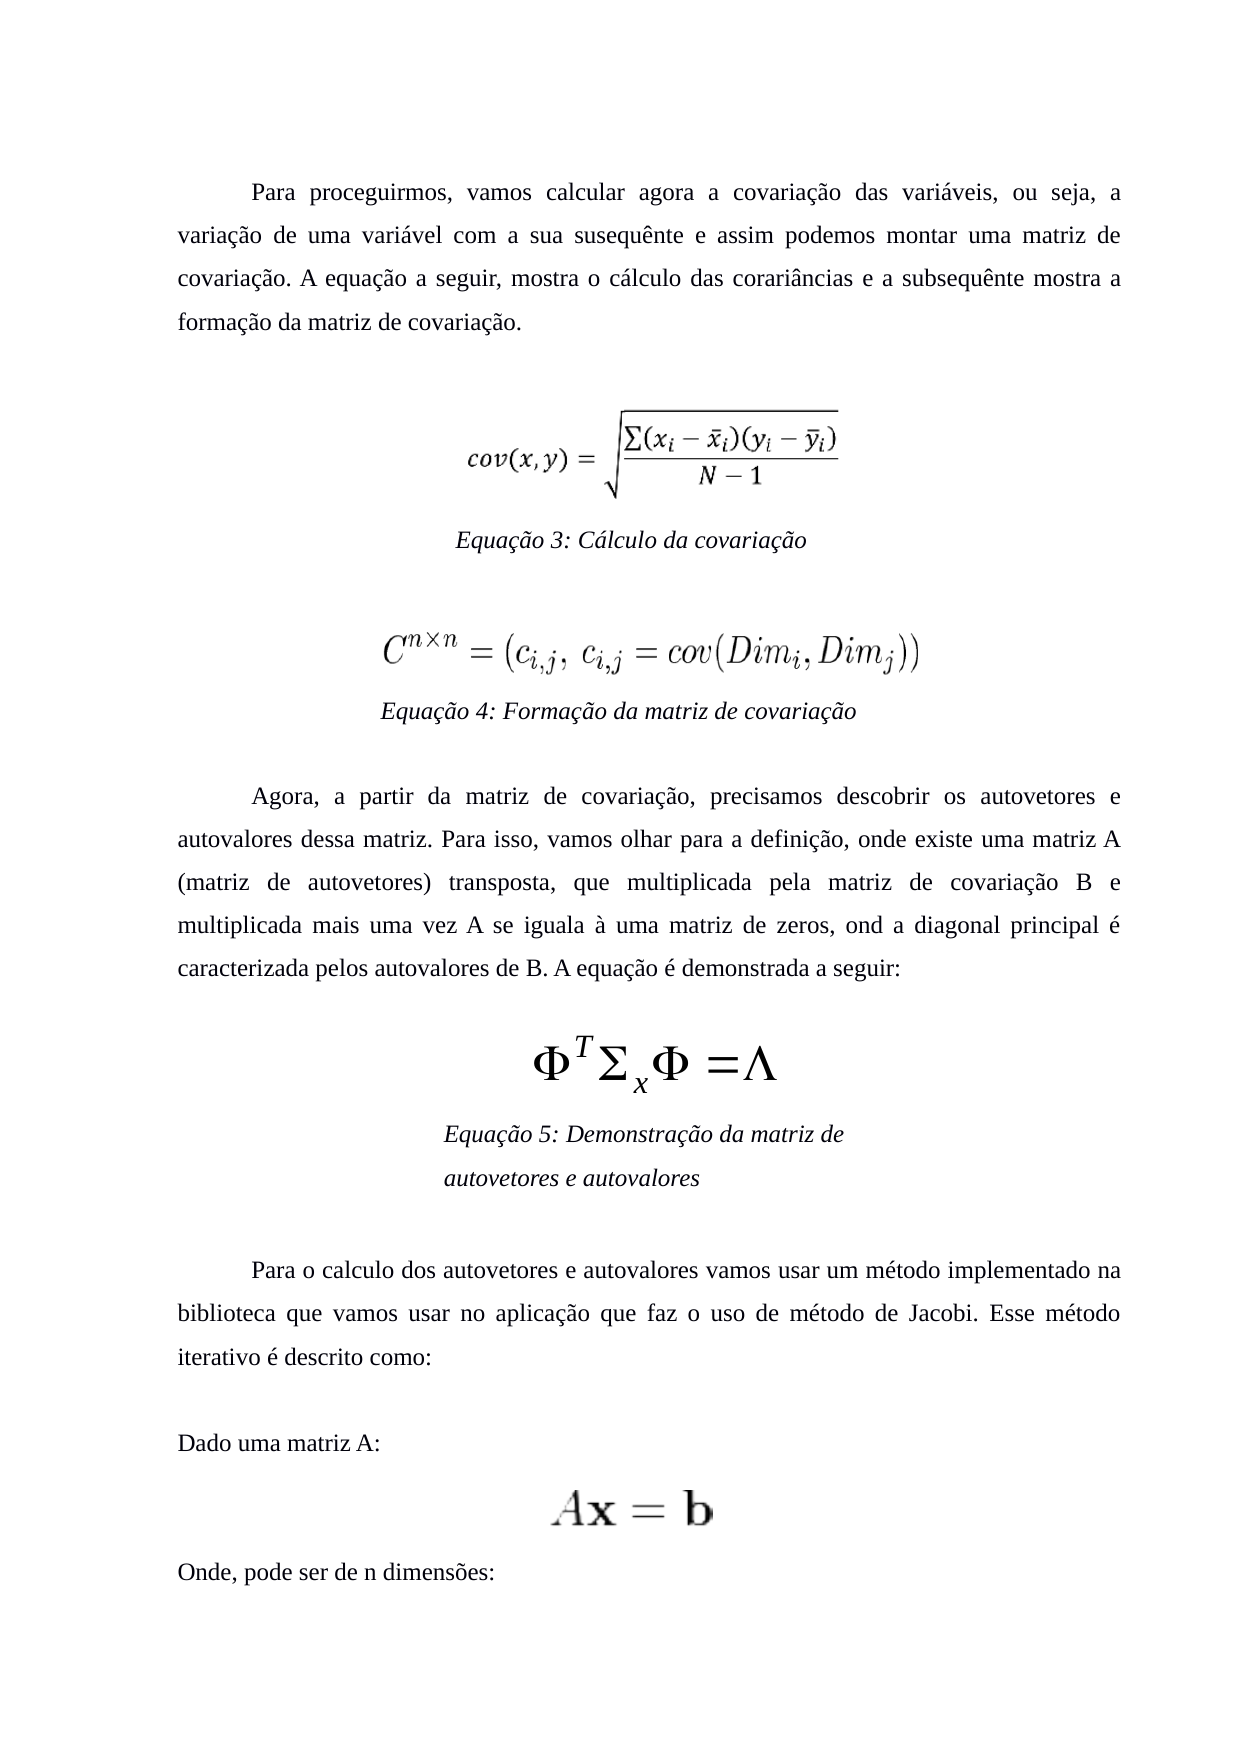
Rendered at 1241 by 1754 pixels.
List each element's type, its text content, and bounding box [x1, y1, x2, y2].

text Equação 3: Cálculo da covariação [455, 511, 845, 553]
text Dado uma matriz A: [177, 1428, 1122, 1457]
text Para o calculo dos autovetores e autovalores vamos usar um método implementado na biblioteca que vamos usar no aplicação que faz o uso de método de Jacobi. Esse método iterativo é descrito como: [177, 1255, 1122, 1370]
text Agora, a partir da matriz de covariação, precisamos descobrir os autovetores e autovalores dessa matriz. Para isso, vamos olhar para a definição, onde existe uma matriz A (matriz de autovetores) transposta, que multiplicada pela matriz de covariação B e multiplicada mais uma vez A se iguala à uma matriz de zeros, ond a diagonal principal é caracterizada pelos autovalores de B. A equação é demonstrada a seguir: [177, 781, 1122, 982]
picture [455, 390, 846, 511]
picture [550, 1490, 713, 1529]
text Equação 4: Formação da matriz de covariação [380, 682, 922, 725]
text Onde, pode ser de n dimensões: [177, 1557, 1122, 1586]
picture [380, 620, 922, 682]
text Equação 5: Demonstração da matriz de autovetores e autovalores [443, 1033, 870, 1191]
text Para proceguirmos, vamos calcular agora a covariação das variáveis, ou seja, a variação de uma variável com a sua susequênte e assim podemos montar uma matriz de covariação. A equação a seguir, mostra o cálculo das corariâncias e a subsequênte mostra a formação da matriz de covariação. [177, 177, 1122, 335]
